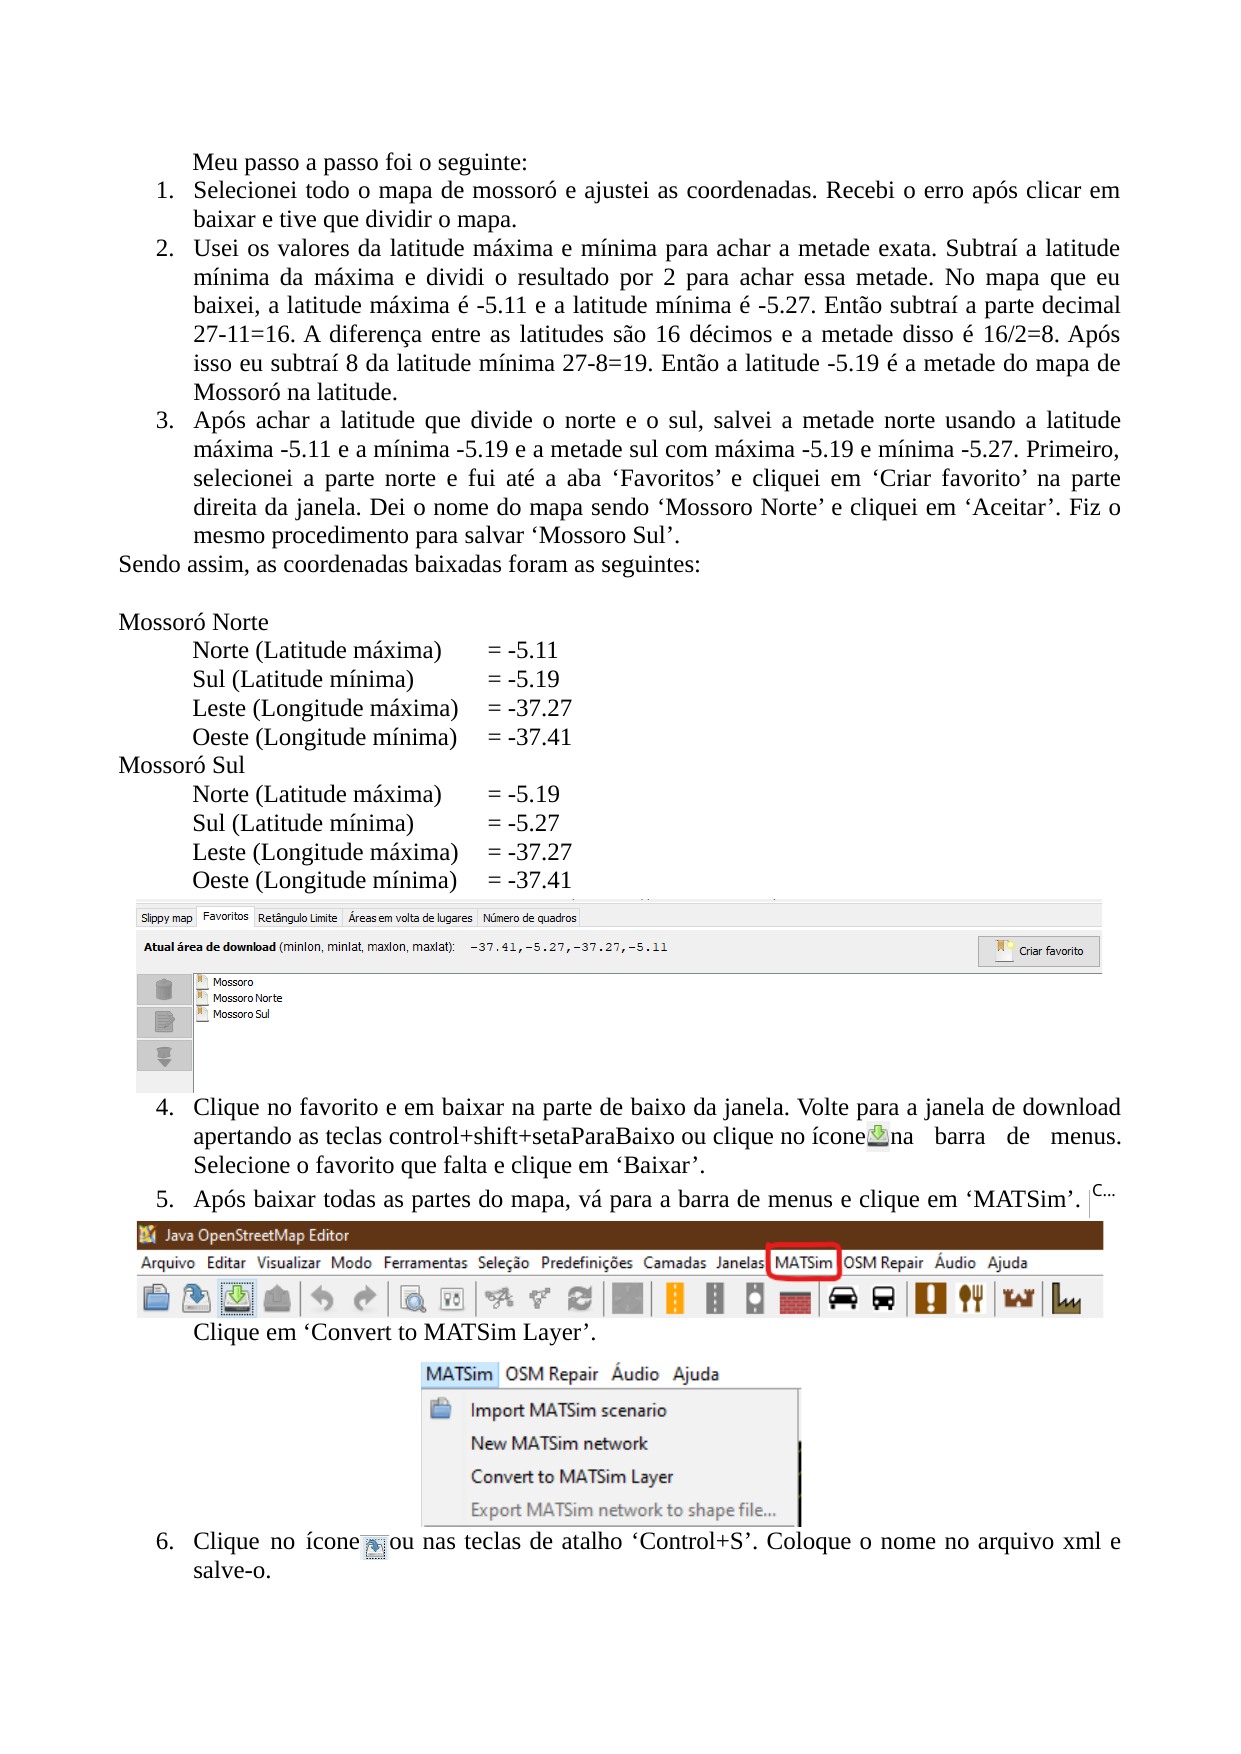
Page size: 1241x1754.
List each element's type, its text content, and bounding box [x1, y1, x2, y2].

text Mossoró Norte [118, 607, 1122, 636]
picture [421, 1362, 802, 1527]
list Após achar a latitude que divide o norte e o sul, salvei a metade norte usando a latitude máxima -5.11 e a mínima -5.19 e a metade sul com máxima -5.19 e mínima -5.27. Primeiro, selecionei a parte norte e fui até a aba ‘Favoritos’ e cliquei em ‘Criar favorito’ na parte direita da janela. Dei o nome do mapa sendo ‘Mossoro Norte’ e cliquei em ‘Aceitar’. Fiz o mesmo procedimento para salvar ‘Mossoro Sul’. [156, 406, 1122, 549]
text Sul (Latitude mínima) = -5.27 [118, 808, 1122, 837]
list Selecionei todo o mapa de mossoró e ajustei as coordenadas. Recebi o erro após clicar em baixar e tive que dividir o mapa. [156, 176, 1122, 233]
text Oeste (Longitude mínima) = -37.41 [118, 866, 1122, 894]
text Oeste (Longitude mínima) = -37.41 [118, 722, 1122, 751]
list Clique no favorito e em baixar na parte de baixo da janela. Volte para a janela de download apertando as teclas control+shift+setaParaBaixo ou clique no ícone na barra de menus. Selecione o favorito que falta e clique em ‘Baixar’. [156, 894, 1122, 1178]
text Meu passo a passo foi o seguinte: [118, 147, 1122, 176]
picture [866, 1121, 891, 1152]
picture [360, 1533, 390, 1560]
text Sul (Latitude mínima) = -5.19 [118, 664, 1122, 693]
text Sendo assim, as coordenadas baixadas foram as seguintes: [118, 549, 1122, 578]
text Mossoró Sul [118, 751, 1122, 779]
text Leste (Longitude máxima) = -37.27 [118, 837, 1122, 866]
picture [136, 1221, 1104, 1318]
text Leste (Longitude máxima) = -37.27 [118, 693, 1122, 722]
list Clique no ícone ou nas teclas de atalho ‘Control+S’. Coloque o nome no arquivo xml e salve-o. [156, 1346, 1122, 1584]
list Após baixar todas as partes do mapa, vá para a barra de menus e clique em ‘MATSim’. Clique em ‘Convert to MATSim Layer’. [156, 1178, 1122, 1346]
text Norte (Latitude máxima) = -5.11 [118, 636, 1122, 664]
text Norte (Latitude máxima) = -5.19 [118, 779, 1122, 808]
picture [135, 899, 1103, 1093]
list Usei os valores da latitude máxima e mínima para achar a metade exata. Subtraí a latitude mínima da máxima e dividi o resultado por 2 para achar essa metade. No mapa que eu baixei, a latitude máxima é -5.11 e a latitude mínima é -5.27. Então subtraí a parte decimal 27-11=16. A diferença entre as latitudes são 16 décimos e a metade disso é 16/2=8. Após isso eu subtraí 8 da latitude mínima 27-8=19. Então a latitude -5.19 é a metade do mapa de Mossoró na latitude. [156, 233, 1122, 406]
